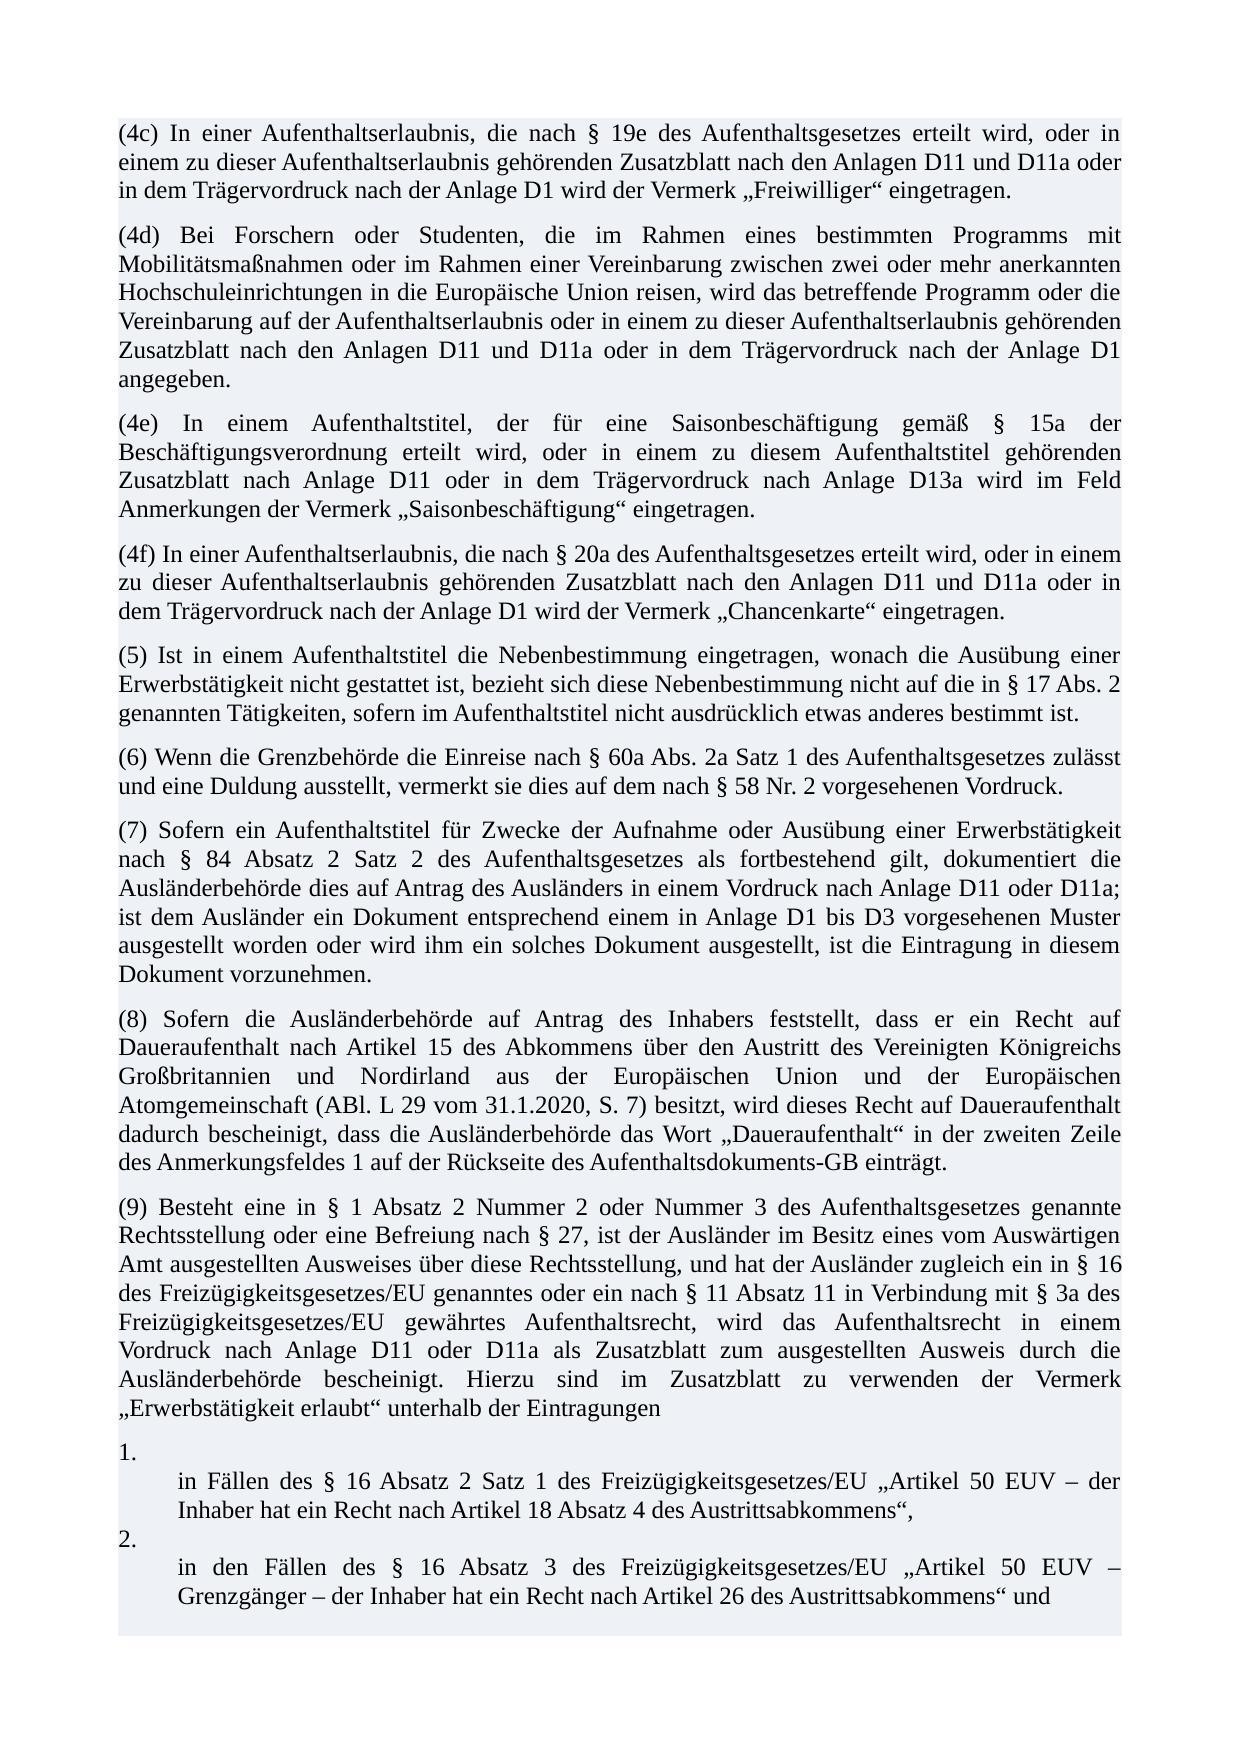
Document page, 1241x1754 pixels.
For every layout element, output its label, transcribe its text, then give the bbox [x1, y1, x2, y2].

text (4e) In einem Aufenthaltstitel, der für eine Saisonbeschäftigung gemäß § 15a der Beschäftigungsverordnung erteilt wird, oder in einem zu diesem Aufenthaltstitel gehörenden Zusatzblatt nach Anlage D11 oder in dem Trägervordruck nach Anlage D13a wird im Feld Anmerkungen der Vermerk „Saisonbeschäftigung“ eingetragen. [118, 408, 1122, 523]
list in den Fällen des § 16 Absatz 3 des Freizügigkeitsgesetzes/EU „Artikel 50 EUV – Grenzgänger – der Inhaber hat ein Recht nach Artikel 26 des Austrittsabkommens“ und [177, 1552, 1122, 1610]
text (6) Wenn die Grenzbehörde die Einreise nach § 60a Abs. 2a Satz 1 des Aufenthaltsgesetzes zulässt und eine Duldung ausstellt, vermerkt sie dies auf dem nach § 58 Nr. 2 vorgesehenen Vordruck. [118, 742, 1122, 800]
text (4f) In einer Aufenthaltserlaubnis, die nach § 20a des Aufenthaltsgesetzes erteilt wird, oder in einem zu dieser Aufenthaltserlaubnis gehörenden Zusatzblatt nach den Anlagen D11 und D11a oder in dem Trägervordruck nach der Anlage D1 wird der Vermerk „Chancenkarte“ eingetragen. [118, 539, 1122, 625]
subtitle 2. [118, 1524, 1122, 1552]
list in Fällen des § 16 Absatz 2 Satz 1 des Freizügigkeitsgesetzes/EU „Artikel 50 EUV – der Inhaber hat ein Recht nach Artikel 18 Absatz 4 des Austrittsabkommens“, [177, 1466, 1122, 1524]
text (5) Ist in einem Aufenthaltstitel die Nebenbestimmung eingetragen, wonach die Ausübung einer Erwerbstätigkeit nicht gestattet ist, bezieht sich diese Nebenbestimmung nicht auf die in § 17 Abs. 2 genannten Tätigkeiten, sofern im Aufenthaltstitel nicht ausdrücklich etwas anderes bestimmt ist. [118, 641, 1122, 727]
text (9) Besteht eine in § 1 Absatz 2 Nummer 2 oder Nummer 3 des Aufenthaltsgesetzes genannte Rechtsstellung oder eine Befreiung nach § 27, ist der Ausländer im Besitz eines vom Auswärtigen Amt ausgestellten Ausweises über diese Rechtsstellung, und hat der Ausländer zugleich ein in § 16 des Freizügigkeitsgesetzes/EU genanntes oder ein nach § 11 Absatz 11 in Verbindung mit § 3a des Freizügigkeitsgesetzes/EU gewährtes Aufenthaltsrecht, wird das Aufenthaltsrecht in einem Vordruck nach Anlage D11 oder D11a als Zusatzblatt zum ausgestellten Ausweis durch die Ausländerbehörde bescheinigt. Hierzu sind im Zusatzblatt zu verwenden der Vermerk „Erwerbstätigkeit erlaubt“ unterhalb der Eintragungen [118, 1192, 1122, 1422]
text (4c) In einer Aufenthaltserlaubnis, die nach § 19e des Aufenthaltsgesetzes erteilt wird, oder in einem zu dieser Aufenthaltserlaubnis gehörenden Zusatzblatt nach den Anlagen D11 und D11a oder in dem Trägervordruck nach der Anlage D1 wird der Vermerk „Freiwilliger“ eingetragen. [118, 118, 1122, 204]
text (8) Sofern die Ausländerbehörde auf Antrag des Inhabers feststellt, dass er ein Recht auf Daueraufenthalt nach Artikel 15 des Abkommens über den Austritt des Vereinigten Königreichs Großbritannien und Nordirland aus der Europäischen Union und der Europäischen Atomgemeinschaft (ABl. L 29 vom 31.1.2020, S. 7) besitzt, wird dieses Recht auf Daueraufenthalt dadurch bescheinigt, dass die Ausländerbehörde das Wort „Daueraufenthalt“ in der zweiten Zeile des Anmerkungsfeldes 1 auf der Rückseite des Aufenthaltsdokuments-GB einträgt. [118, 1004, 1122, 1176]
text (4d) Bei Forschern oder Studenten, die im Rahmen eines bestimmten Programms mit Mobilitätsmaßnahmen oder im Rahmen einer Vereinbarung zwischen zwei oder mehr anerkannten Hochschuleinrichtungen in die Europäische Union reisen, wird das betreffende Programm oder die Vereinbarung auf der Aufenthaltserlaubnis oder in einem zu dieser Aufenthaltserlaubnis gehörenden Zusatzblatt nach den Anlagen D11 und D11a oder in dem Trägervordruck nach der Anlage D1 angegeben. [118, 220, 1122, 392]
subtitle 1. [118, 1437, 1122, 1466]
text (7) Sofern ein Aufenthaltstitel für Zwecke der Aufnahme oder Ausübung einer Erwerbstätigkeit nach § 84 Absatz 2 Satz 2 des Aufenthaltsgesetzes als fortbestehend gilt, dokumentiert die Ausländerbehörde dies auf Antrag des Ausländers in einem Vordruck nach Anlage D11 oder D11a; ist dem Ausländer ein Dokument entsprechend einem in Anlage D1 bis D3 vorgesehenen Muster ausgestellt worden oder wird ihm ein solches Dokument ausgestellt, ist die Eintragung in diesem Dokument vorzunehmen. [118, 816, 1122, 988]
